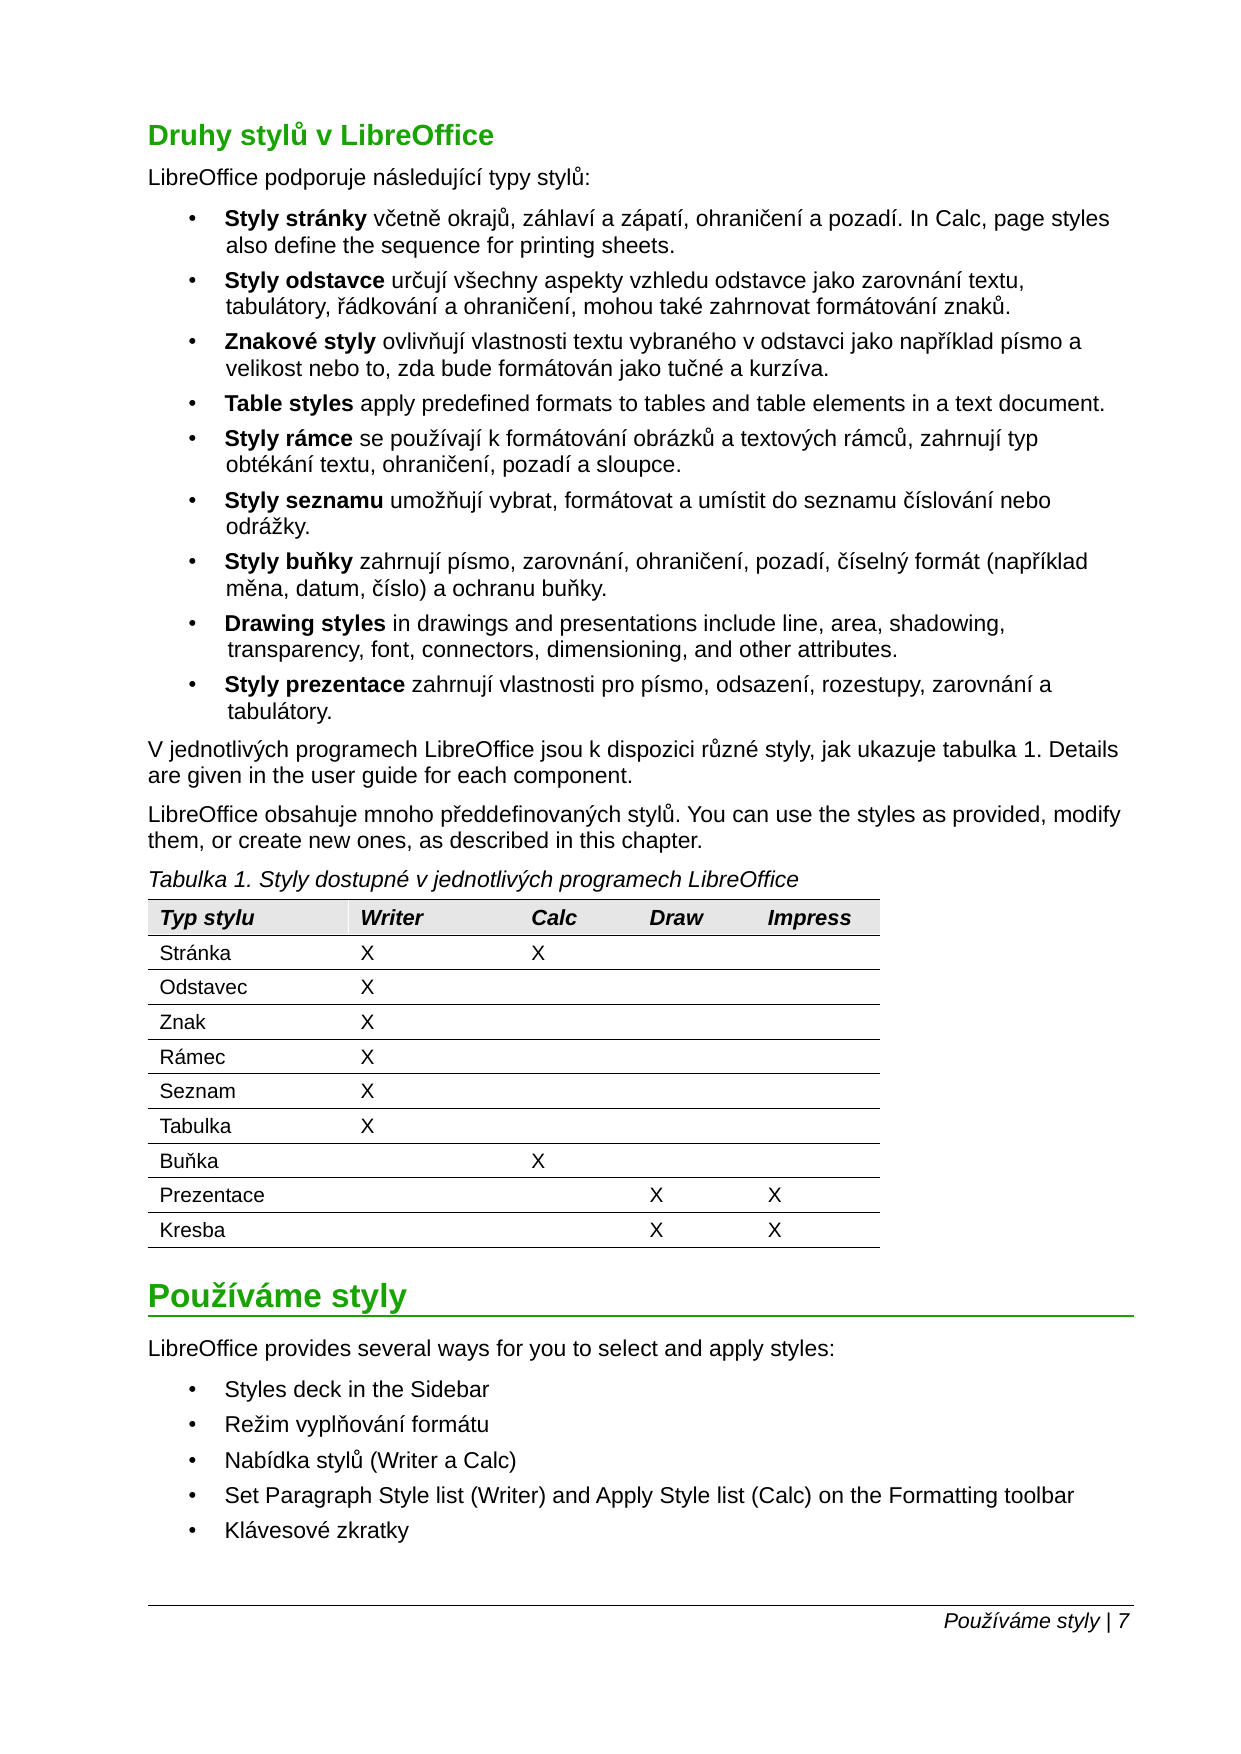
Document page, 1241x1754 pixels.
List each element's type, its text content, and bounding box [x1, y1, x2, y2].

table_header Calc [519, 900, 638, 934]
text LibreOffice obsahuje mnoho předdefinovaných stylů. You can use the styles as provided, modify them, or create new ones, as described in this chapter. [148, 801, 1134, 854]
list Styly prezentace zahrnují vlastnosti pro písmo, odsazení, rozestupy, zarovnání a tabulátory. [185, 668, 1134, 727]
table_cell [756, 1005, 880, 1038]
table_cell [638, 1040, 756, 1073]
list Režim vyplňování formátu [185, 1408, 1134, 1438]
table_cell X [638, 1178, 756, 1212]
table_cell X [349, 936, 519, 969]
table_cell [519, 1005, 638, 1038]
list Table styles apply predefined formats to tables and table elements in a text document. [185, 387, 1134, 416]
table_cell [519, 1040, 638, 1073]
table_cell [756, 1040, 880, 1073]
table_cell [756, 1144, 880, 1177]
table_cell [349, 1213, 519, 1247]
table_cell [756, 970, 880, 1004]
table_cell [756, 936, 880, 969]
table_cell Prezentace [148, 1178, 348, 1212]
list Styly buňky zahrnují písmo, zarovnání, ohraničení, pozadí, číselný formát (například měna, datum, číslo) a ochranu buňky. [185, 545, 1134, 601]
table_cell [638, 1005, 756, 1038]
table_header Typ stylu [148, 900, 348, 934]
list Drawing styles in drawings and presentations include line, area, shadowing, transparency, font, connectors, dimensioning, and other attributes. [185, 607, 1134, 662]
list Styly rámce se používají k formátování obrázků a textových rámců, zahrnují typ obtékání textu, ohraničení, pozadí a sloupce. [185, 422, 1134, 478]
text Tabulka 1. Styly dostupné v jednotlivých programech LibreOffice [148, 866, 1134, 893]
table_cell [638, 936, 756, 969]
list Styly seznamu umožňují vybrat, formátovat a umístit do seznamu číslování nebo odrážky. [185, 484, 1134, 539]
table_header Draw [638, 900, 756, 934]
table_cell Kresba [148, 1213, 348, 1247]
table_cell [519, 1178, 638, 1212]
table_cell Tabulka [148, 1109, 348, 1143]
list Styles deck in the Sidebar [185, 1373, 1134, 1403]
table_cell X [756, 1178, 880, 1212]
table_cell [519, 1213, 638, 1247]
text LibreOffice podporuje následující typy stylů: [148, 163, 1134, 190]
table_cell X [349, 970, 519, 1004]
list Styly stránky včetně okrajů, záhlaví a zápatí, ohraničení a pozadí. In Calc, page styles also define the sequence for printing sheets. [185, 202, 1134, 258]
table_cell X [756, 1213, 880, 1247]
table_cell X [519, 936, 638, 969]
list Nabídka stylů (Writer a Calc) [185, 1444, 1134, 1473]
table_cell X [349, 1005, 519, 1038]
table_cell [756, 1109, 880, 1143]
table_cell X [519, 1144, 638, 1177]
table_cell [519, 1109, 638, 1143]
table_cell [349, 1178, 519, 1212]
list Znakové styly ovlivňují vlastnosti textu vybraného v odstavci jako například písmo a velikost nebo to, zda bude formátován jako tučné a kurzíva. [185, 325, 1134, 381]
list Set Paragraph Style list (Writer) and Apply Style list (Calc) on the Formatting toolbar [185, 1479, 1134, 1508]
table_cell [756, 1074, 880, 1108]
table_cell [519, 1074, 638, 1108]
table_cell Stránka [148, 936, 348, 969]
text V jednotlivých programech LibreOffice jsou k dispozici různé styly, jak ukazuje tabulka 1. Details are given in the user guide for each component. [148, 736, 1134, 788]
subtitle Druhy stylů v LibreOffice [148, 118, 1134, 152]
table_header Impress [756, 900, 880, 934]
table_cell Seznam [148, 1074, 348, 1108]
table_header Writer [349, 900, 519, 934]
table_cell [638, 1074, 756, 1108]
table_cell [638, 1144, 756, 1177]
table_cell Odstavec [148, 970, 348, 1004]
table_cell X [349, 1074, 519, 1108]
subtitle Používáme styly [148, 1276, 1134, 1315]
text LibreOffice provides several ways for you to select and apply styles: [148, 1334, 1134, 1361]
list Styly odstavce určují všechny aspekty vzhledu odstavce jako zarovnání textu, tabulátory, řádkování a ohraničení, mohou také zahrnovat formátování znaků. [185, 264, 1134, 319]
table_cell Buňka [148, 1144, 348, 1177]
table_cell Rámec [148, 1040, 348, 1073]
table_cell [638, 1109, 756, 1143]
table_cell X [349, 1109, 519, 1143]
table_cell [519, 970, 638, 1004]
table_cell Znak [148, 1005, 348, 1038]
table_cell X [349, 1040, 519, 1073]
list Klávesové zkratky [185, 1514, 1134, 1546]
table_cell X [638, 1213, 756, 1247]
table_cell [638, 970, 756, 1004]
table_cell [349, 1144, 519, 1177]
